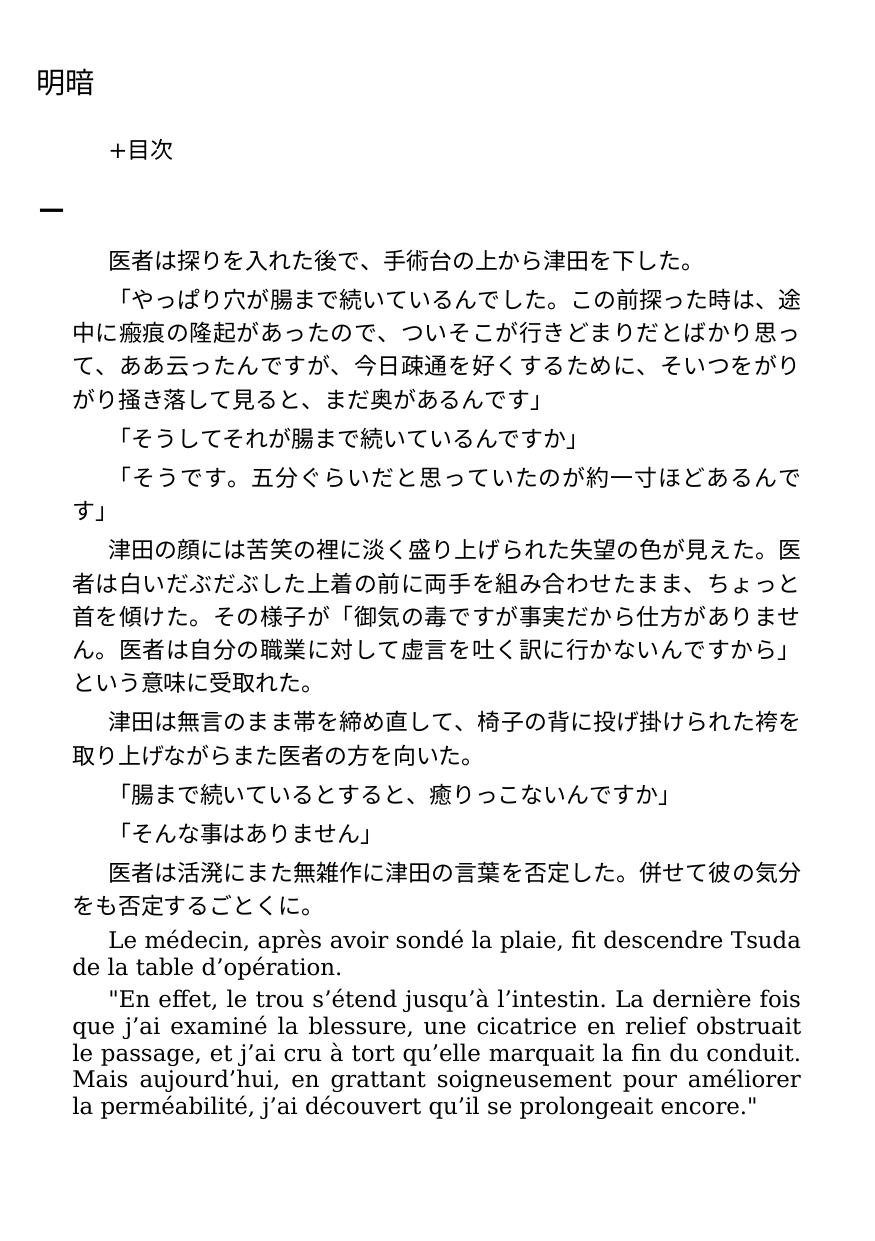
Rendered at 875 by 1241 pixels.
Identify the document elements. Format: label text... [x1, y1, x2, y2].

text 医者は活溌にまた無雑作に津田の言葉を否定した。併せて彼の気分をも否定するごとくに。 [72, 855, 802, 921]
text 津田の顔には苦笑の裡に淡く盛り上げられた失望の色が見えた。医者は白いだぶだぶした上着の前に両手を組み合わせたまま、ちょっと首を傾けた。その様子が「御気の毒ですが事実だから仕方がありません。医者は自分の職業に対して虚言を吐く訳に行かないんですから」という意味に受取れた。 [72, 532, 802, 698]
text 医者は探りを入れた後で、手術台の上から津田を下した。 [72, 243, 802, 276]
text 「そうです。五分ぐらいだと思っていたのが約一寸ほどあるんです」 [72, 460, 802, 526]
text 「そんな事はありません」 [72, 816, 802, 849]
text 津田は無言のまま帯を締め直して、椅子の背に投げ掛けられた袴を取り上げながらまた医者の方を向いた。 [72, 704, 802, 771]
text "En effet, le trou s’étend jusqu’à l’intestin. La dernière fois que j’ai examiné la blessure, une cicatrice en relief obstruait le passage, et j’ai cru à tort qu’elle marquait la fin du conduit. Mais aujourd’hui, en grattant soigneusement pour améliorer la perméabilité, j’ai découvert qu’il se prolongeait encore." [72, 987, 802, 1120]
text 「やっぱり穴が腸まで続いているんでした。この前探った時は、途中に瘢痕の隆起があったので、ついそこが行きどまりだとばかり思って、ああ云ったんですが、今日疎通を好くするために、そいつをがりがり掻き落して見ると、まだ奥があるんです」 [72, 282, 802, 415]
text 「腸まで続いているとすると、癒りっこないんですか」 [72, 777, 802, 810]
subtitle 明暗 [36, 60, 838, 102]
text +目次 [72, 132, 802, 165]
subtitle 一 [36, 188, 838, 231]
text Le médecin, après avoir sondé la plaie, fit descendre Tsuda de la table d’opération. [72, 927, 802, 981]
text 「そうしてそれが腸まで続いているんですか」 [72, 421, 802, 454]
